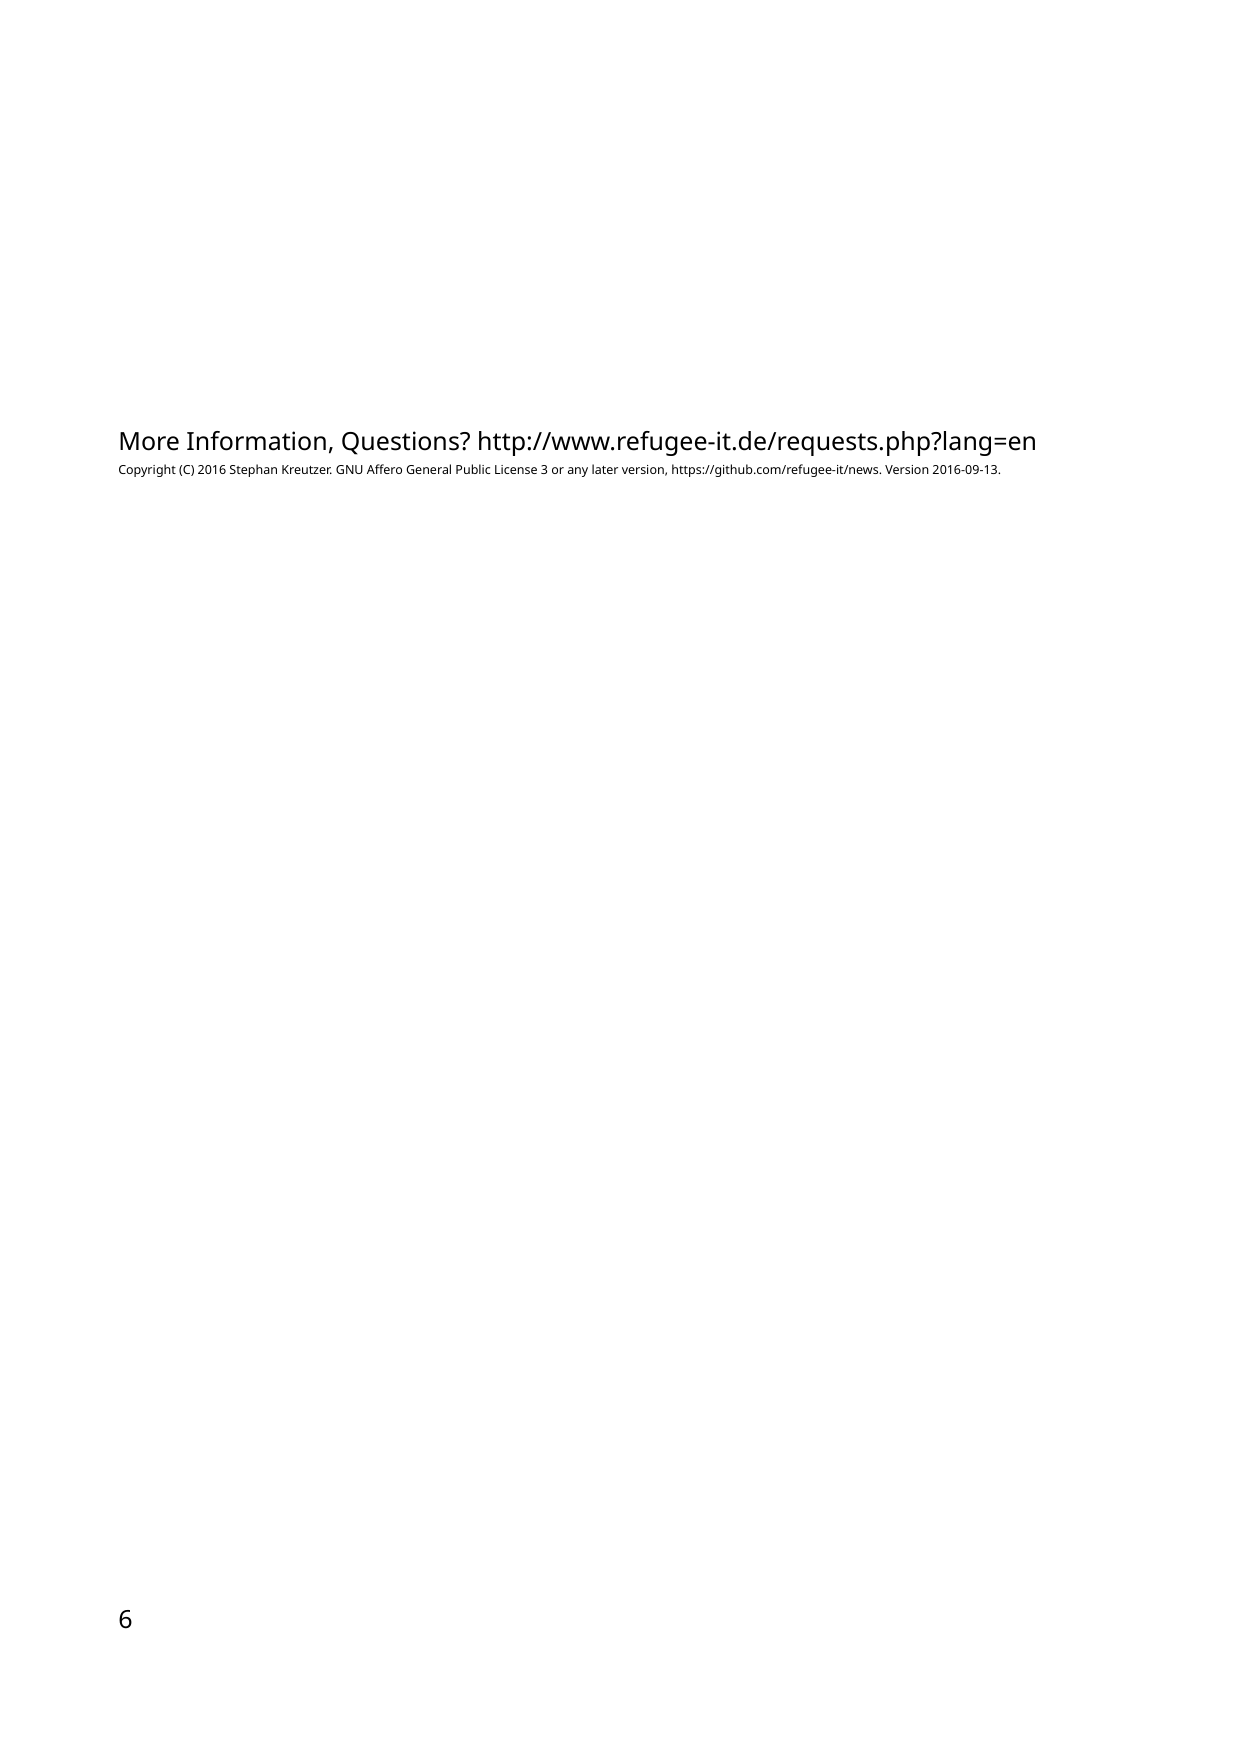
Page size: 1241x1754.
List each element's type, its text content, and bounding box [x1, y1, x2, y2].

text More Information, Questions? http://www.refugee-it.de/requests.php?lang=en Copyright (C) 2016 Stephan Kreutzer. GNU Affero General Public License 3 or any later version, https://github.com/refugee-it/news. Version 2016-09-13. [118, 423, 1122, 478]
